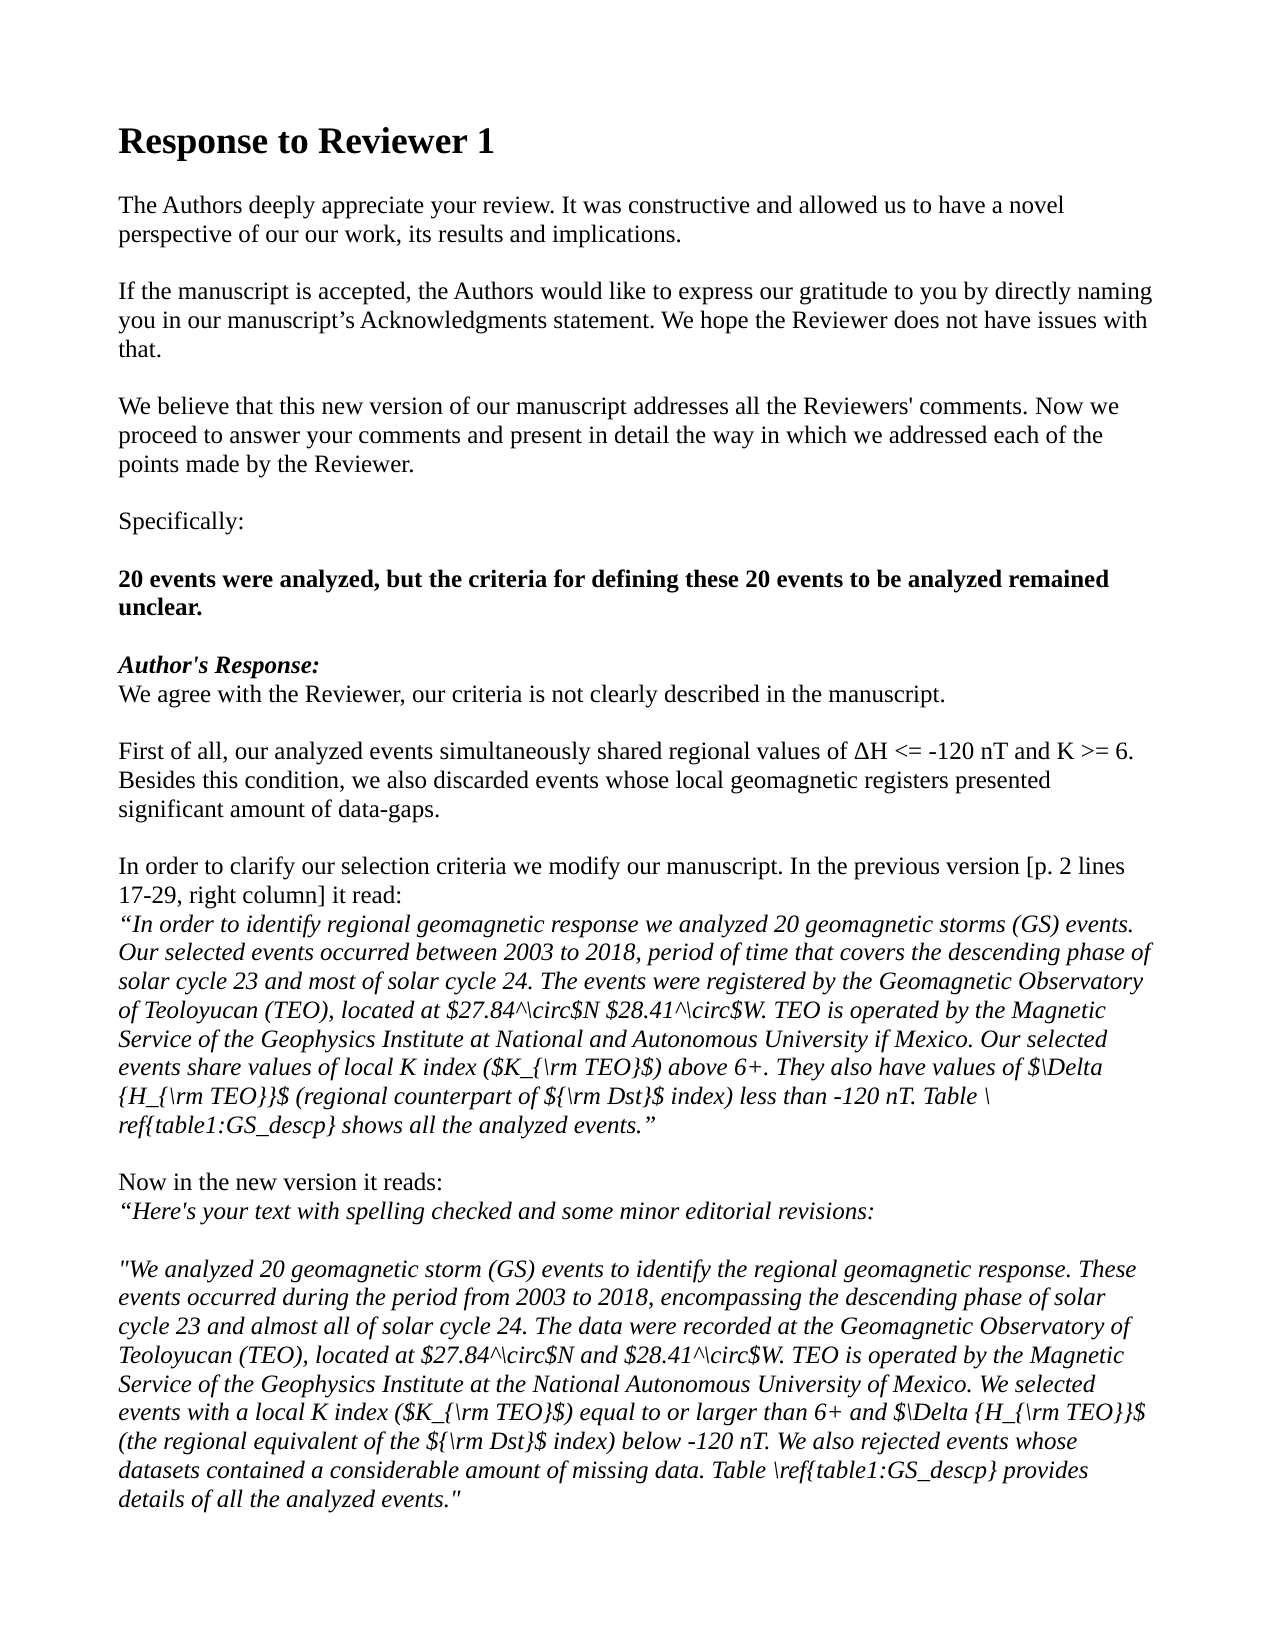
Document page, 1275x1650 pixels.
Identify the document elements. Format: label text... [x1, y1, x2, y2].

text Response to Reviewer 1 [118, 118, 1157, 161]
text “Here's your text with spelling checked and some minor editorial revisions: [118, 1196, 1157, 1225]
text First of all, our analyzed events simultaneously shared regional values of ΔH <= -120 nT and K >= 6. Besides this condition, we also discarded events whose local geomagnetic registers presented significant amount of data-gaps. [118, 736, 1157, 822]
text If the manuscript is accepted, the Authors would like to express our gratitude to you by directly naming you in our manuscript’s Acknowledgments statement. We hope the Reviewer does not have issues with that. [118, 276, 1157, 362]
text The Authors deeply appreciate your review. It was constructive and allowed us to have a novel perspective of our our work, its results and implications. [118, 190, 1157, 247]
text "We analyzed 20 geomagnetic storm (GS) events to identify the regional geomagnetic response. These events occurred during the period from 2003 to 2018, encompassing the descending phase of solar cycle 23 and almost all of solar cycle 24. The data were recorded at the Geomagnetic Observatory of Teoloyucan (TEO), located at $27.84^\circ$N and $28.41^\circ$W. TEO is operated by the Magnetic Service of the Geophysics Institute at the National Autonomous University of Mexico. We selected events with a local K index ($K_{\rm TEO}$) equal to or larger than 6+ and $\Delta {H_{\rm TEO}}$ (the regional equivalent of the ${\rm Dst}$ index) below -120 nT. We also rejected events whose datasets contained a considerable amount of missing data. Table \ref{table1:GS_descp} provides details of all the analyzed events." [118, 1254, 1157, 1512]
text In order to clarify our selection criteria we modify our manuscript. In the previous version [p. 2 lines 17-29, right column] it read: [118, 851, 1157, 909]
text We believe that this new version of our manuscript addresses all the Reviewers' comments. Now we proceed to answer your comments and present in detail the way in which we addressed each of the points made by the Reviewer. [118, 391, 1157, 477]
text We agree with the Reviewer, our criteria is not clearly described in the manuscript. [118, 679, 1157, 707]
text Now in the new version it reads: [118, 1167, 1157, 1196]
text “In order to identify regional geomagnetic response we analyzed 20 geomagnetic storms (GS) events. Our selected events occurred between 2003 to 2018, period of time that covers the descending phase of solar cycle 23 and most of solar cycle 24. The events were registered by the Geomagnetic Observatory of Teoloyucan (TEO), located at $27.84^\circ$N $28.41^\circ$W. TEO is operated by the Magnetic Service of the Geophysics Institute at National and Autonomous University if Mexico. Our selected events share values of local K index ($K_{\rm TEO}$) above 6+. They also have values of $\Delta {H_{\rm TEO}}$ (regional counterpart of ${\rm Dst}$ index) less than -120 nT. Table \ref{table1:GS_descp} shows all the analyzed events.” [118, 909, 1157, 1139]
text Specifically: [118, 506, 1157, 535]
text Author's Response: [118, 650, 1157, 679]
text 20 events were analyzed, but the criteria for defining these 20 events to be analyzed remained unclear. [118, 564, 1157, 621]
